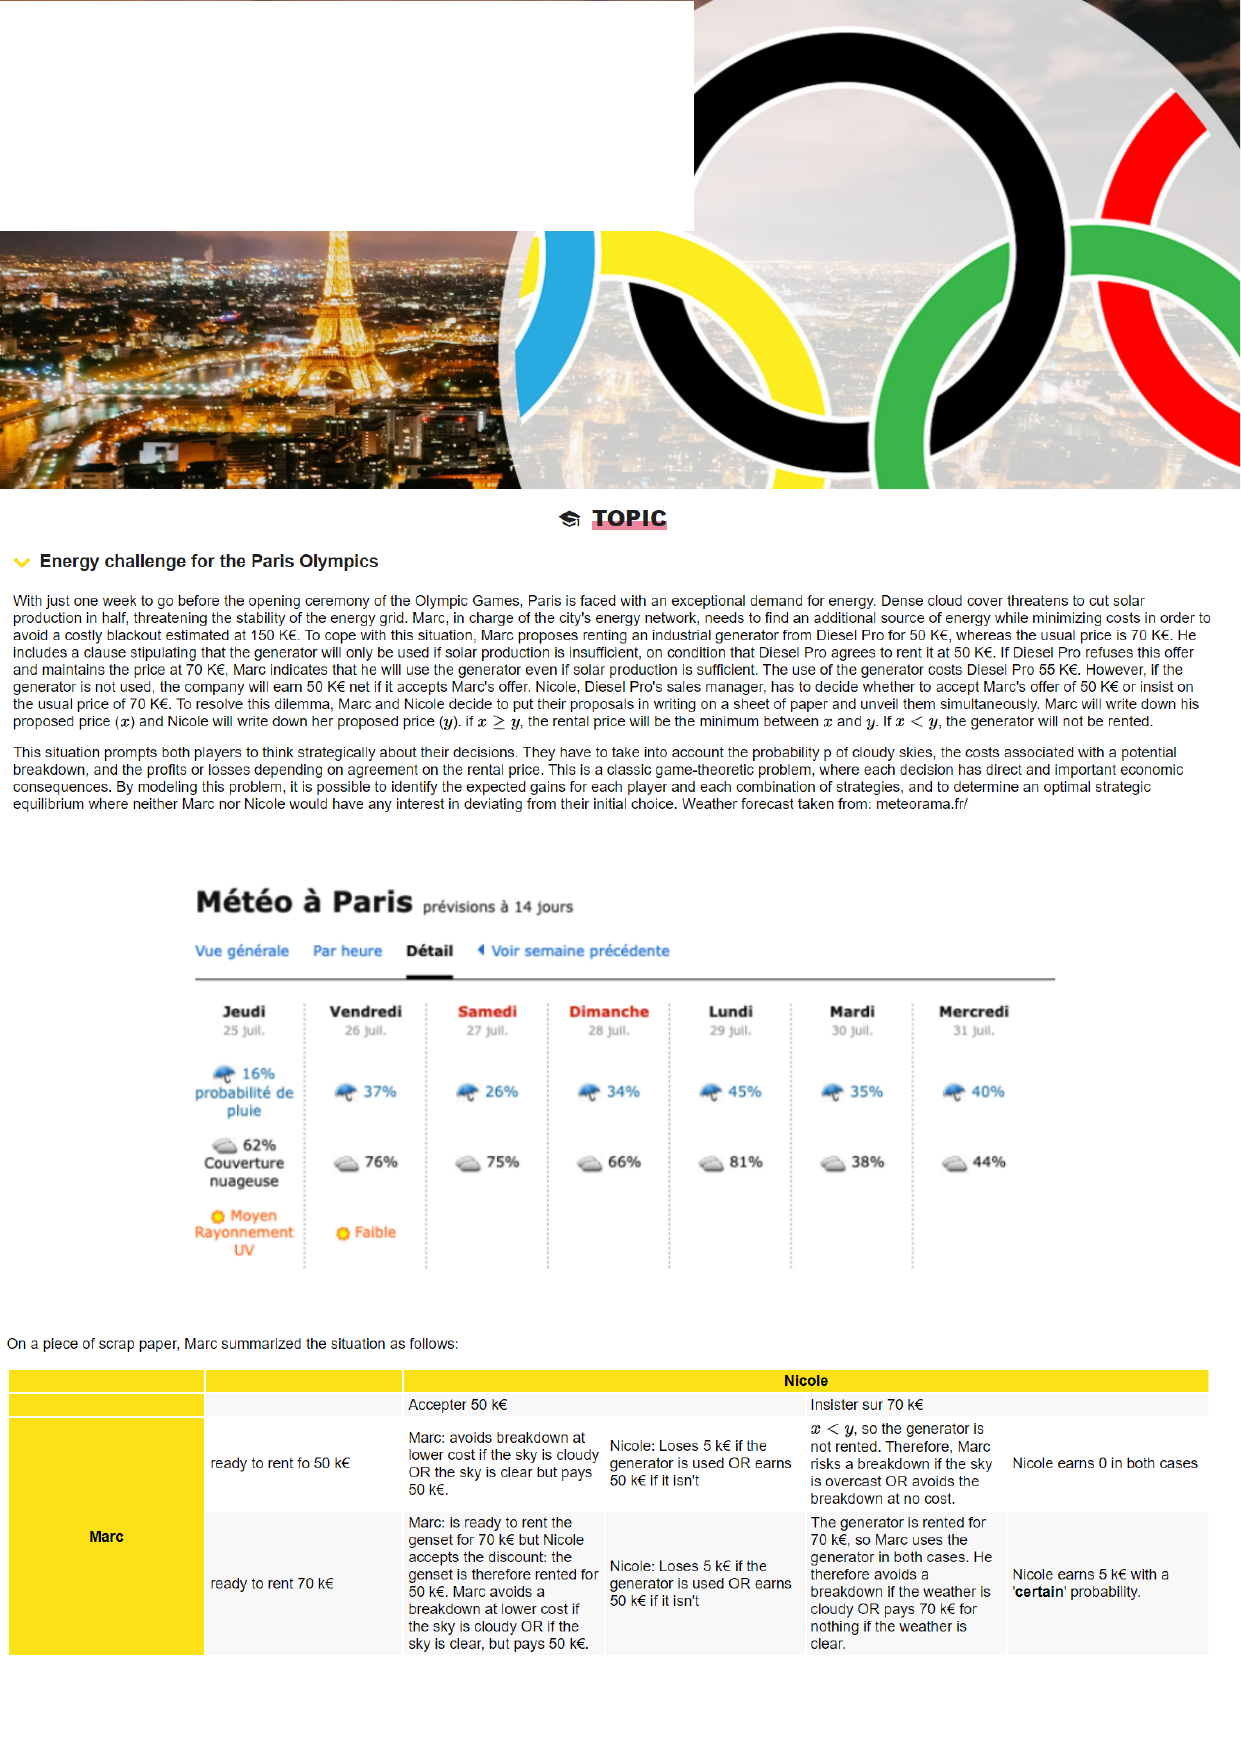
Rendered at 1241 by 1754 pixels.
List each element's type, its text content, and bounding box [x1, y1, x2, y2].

text Scribe - Joris BUFFET [15, 138, 679, 183]
text Facilitator - Mohamed Amine KOUBA [15, 8, 679, 53]
text Secretary - Idris HACHI [15, 73, 679, 118]
text Manager - Zahia Meriem ASSAM [15, 202, 679, 223]
